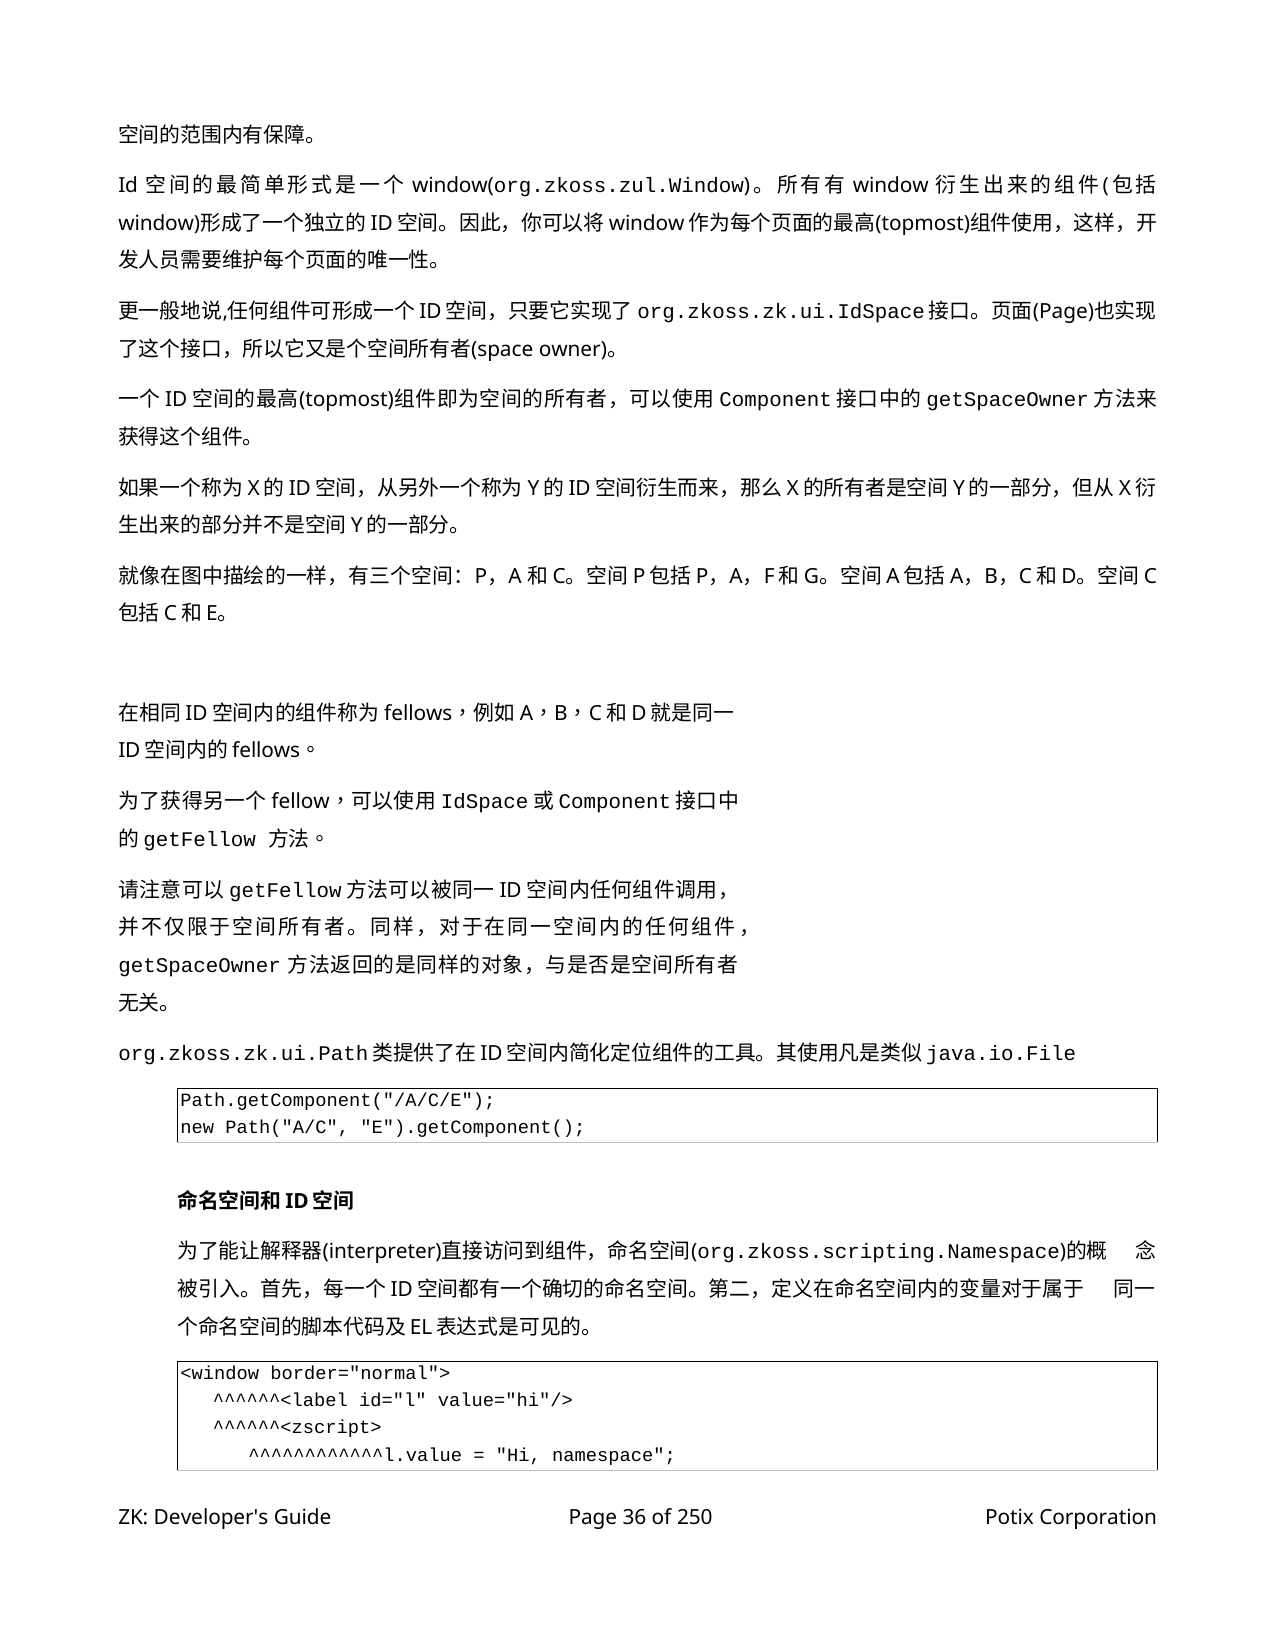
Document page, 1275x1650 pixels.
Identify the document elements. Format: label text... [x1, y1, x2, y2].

text 在相同ID空间内的组件称为fellows，例如A，B，C和D就是同一ID空间内的fellows。 [118, 696, 1157, 764]
text ^^^^^^<zscript> [178, 1415, 1157, 1439]
text 空间的范围内有保障。 [118, 118, 1157, 148]
text Path.getComponent("/A/C/E"); [178, 1089, 1157, 1112]
text 为了获得另一个fellow，可以使用IdSpace或Component接口中的getFellow 方法。 [118, 784, 1157, 852]
subtitle 命名空间和ID空间 [177, 1184, 1157, 1214]
text <window border="normal"> [178, 1362, 1157, 1385]
text 一个ID空间的最高(topmost)组件即为空间的所有者，可以使用Component接口中的getSpaceOwner方法来获得这个组件。 [118, 383, 1157, 451]
text ^^^^^^^^^^^^l.value = "Hi, namespace"; [178, 1442, 1157, 1470]
text 为了能让解释器(interpreter)直接访问到组件，命名空间(org.zkoss.scripting.Namespace)的概 念被引入。首先，每一个ID空间都有一个确切的命名空间。第二，定义在命名空间内的变量对于属于 同一个命名空间的脚本代码及EL表达式是可见的。 [177, 1235, 1157, 1340]
text org.zkoss.zk.ui.Path类提供了在ID空间内简化定位组件的工具。其使用凡是类似java.io.File [118, 1037, 1157, 1067]
text Id空间的最简单形式是一个window(org.zkoss.zul.Window)。所有有window衍生出来的组件(包括window)形成了一个独立的ID空间。因此，你可以将window作为每个页面的最高(topmost)组件使用，这样，开发人员需要维护每个页面的唯一性。 [118, 169, 1157, 274]
text new Path("A/C", "E").getComponent(); [178, 1114, 1157, 1142]
text 就像在图中描绘的一样，有三个空间：P，A 和C。空间P包括P，A，F和G。空间A包括A，B，C和D。空间C包括C和E。 [118, 559, 1157, 627]
text 更一般地说,任何组件可形成一个ID空间，只要它实现了org.zkoss.zk.ui.IdSpace接口。页面(Page)也实现了这个接口，所以它又是个空间所有者(space owner)。 [118, 294, 1157, 362]
text 请注意可以getFellow方法可以被同一ID空间内任何组件调用，并不仅限于空间所有者。同样，对于在同一空间内的任何组件，getSpaceOwner 方法返回的是同样的对象，与是否是空间所有者无关。 [118, 873, 1157, 1016]
text 如果一个称为X的ID空间，从另外一个称为Y的ID空间衍生而来，那么X的所有者是空间Y的一部分，但从X衍生出来的部分并不是空间Y的一部分。 [118, 471, 1157, 539]
text ^^^^^^<label id="l" value="hi"/> [178, 1388, 1157, 1412]
